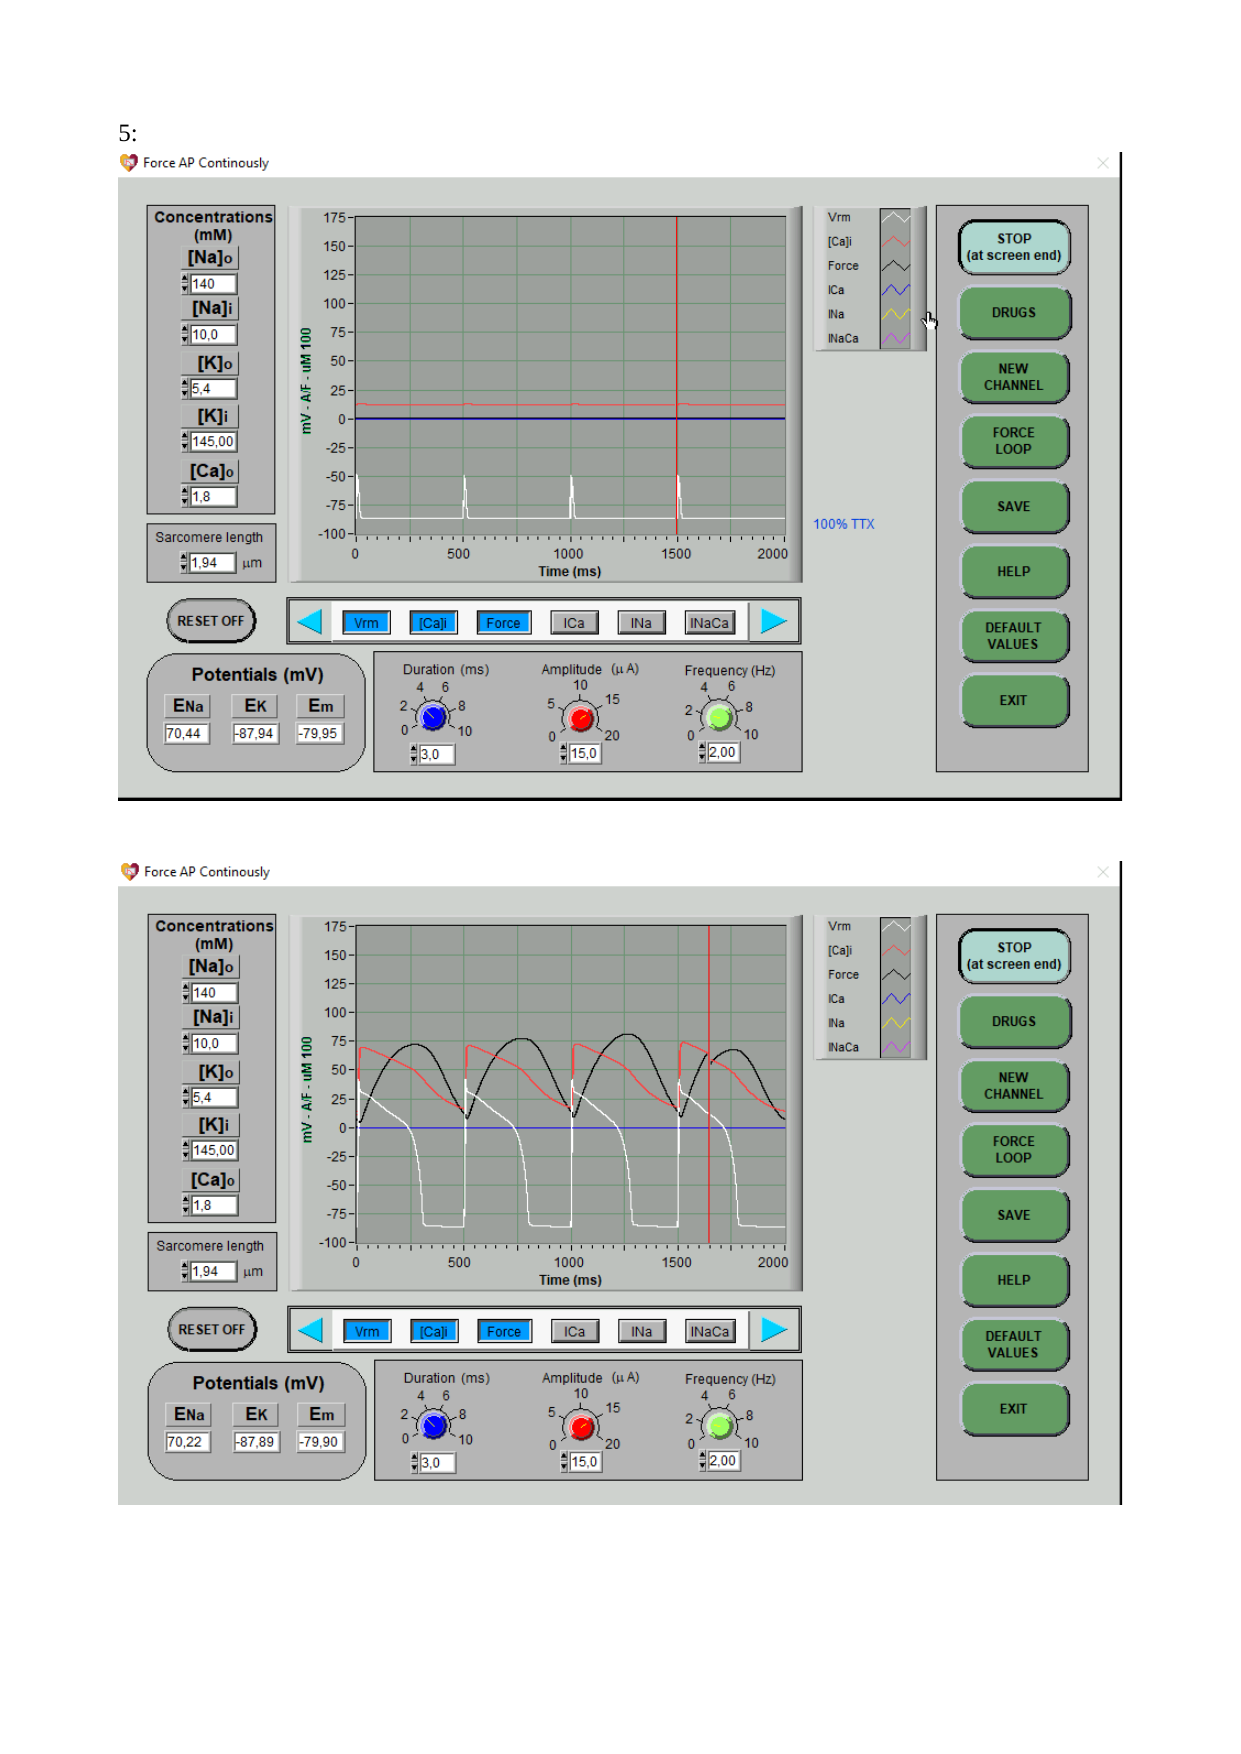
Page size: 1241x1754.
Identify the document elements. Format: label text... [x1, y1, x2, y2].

picture [118, 861, 1123, 1505]
picture [118, 152, 1123, 801]
text 5: [118, 118, 1122, 147]
